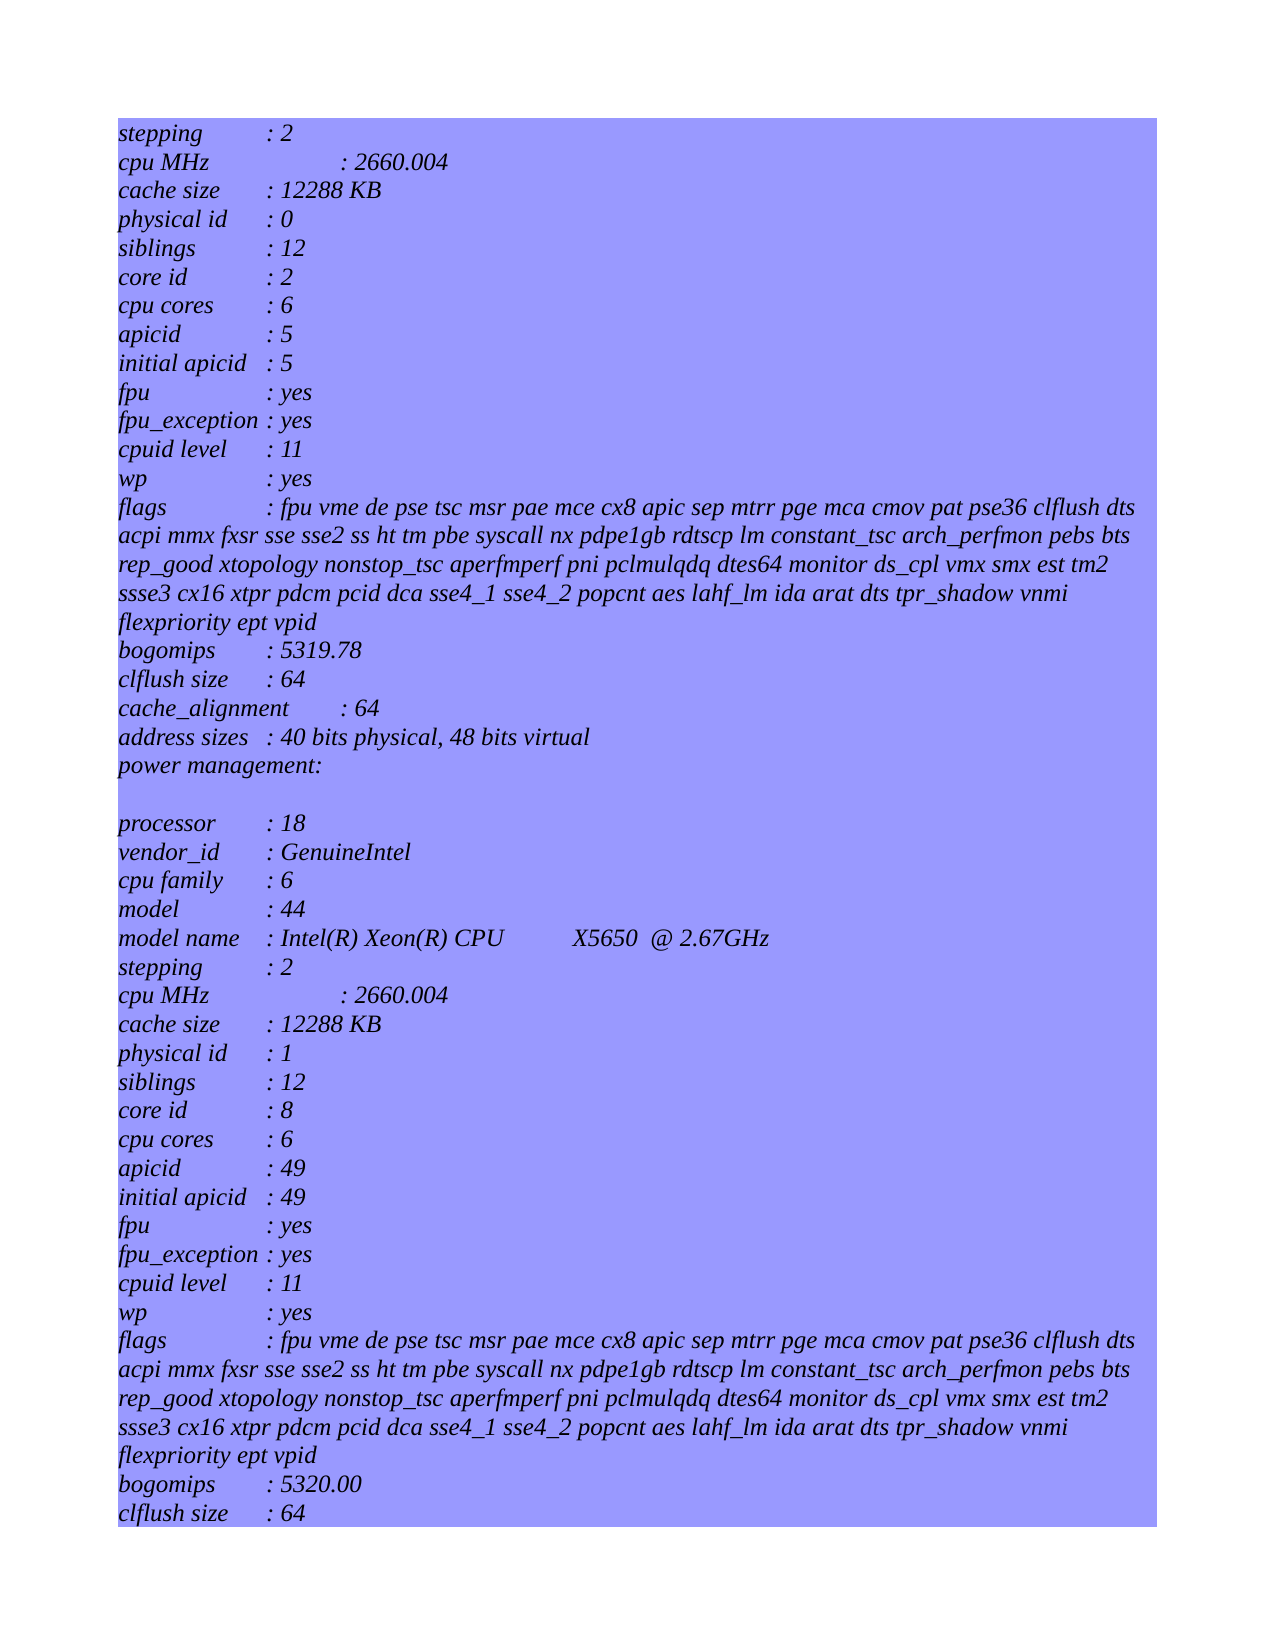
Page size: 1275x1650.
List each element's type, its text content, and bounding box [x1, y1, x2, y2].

text fpu_exception : yes [118, 1239, 1157, 1268]
text cpu MHz : 2660.004 [118, 147, 1157, 176]
text initial apicid : 5 [118, 348, 1157, 377]
text bogomips : 5320.00 [118, 1469, 1157, 1498]
text cache_alignment : 64 [118, 693, 1157, 722]
text address sizes : 40 bits physical, 48 bits virtual [118, 722, 1157, 751]
text initial apicid : 49 [118, 1182, 1157, 1211]
text fpu_exception : yes [118, 406, 1157, 434]
text model : 44 [118, 894, 1157, 923]
text physical id : 0 [118, 204, 1157, 233]
text bogomips : 5319.78 [118, 636, 1157, 664]
text stepping : 2 [118, 952, 1157, 981]
text siblings : 12 [118, 1067, 1157, 1096]
text apicid : 5 [118, 319, 1157, 348]
text cpu cores : 6 [118, 291, 1157, 319]
text cpu cores : 6 [118, 1124, 1157, 1153]
text core id : 2 [118, 262, 1157, 291]
text fpu : yes [118, 377, 1157, 406]
text cpuid level : 11 [118, 434, 1157, 463]
text clflush size : 64 [118, 1498, 1157, 1527]
text clflush size : 64 [118, 664, 1157, 693]
text physical id : 1 [118, 1038, 1157, 1067]
text vendor_id : GenuineIntel [118, 837, 1157, 866]
text flags : fpu vme de pse tsc msr pae mce cx8 apic sep mtrr pge mca cmov pat pse36 clflush dts acpi mmx fxsr sse sse2 ss ht tm pbe syscall nx pdpe1gb rdtscp lm constant_tsc arch_perfmon pebs bts rep_good xtopology nonstop_tsc aperfmperf pni pclmulqdq dtes64 monitor ds_cpl vmx smx est tm2 ssse3 cx16 xtpr pdcm pcid dca sse4_1 sse4_2 popcnt aes lahf_lm ida arat dts tpr_shadow vnmi flexpriority ept vpid [118, 1326, 1157, 1469]
text flags : fpu vme de pse tsc msr pae mce cx8 apic sep mtrr pge mca cmov pat pse36 clflush dts acpi mmx fxsr sse sse2 ss ht tm pbe syscall nx pdpe1gb rdtscp lm constant_tsc arch_perfmon pebs bts rep_good xtopology nonstop_tsc aperfmperf pni pclmulqdq dtes64 monitor ds_cpl vmx smx est tm2 ssse3 cx16 xtpr pdcm pcid dca sse4_1 sse4_2 popcnt aes lahf_lm ida arat dts tpr_shadow vnmi flexpriority ept vpid [118, 492, 1157, 636]
text wp : yes [118, 463, 1157, 492]
text fpu : yes [118, 1211, 1157, 1239]
text cpu MHz : 2660.004 [118, 981, 1157, 1009]
text cpuid level : 11 [118, 1268, 1157, 1297]
text core id : 8 [118, 1096, 1157, 1124]
text apicid : 49 [118, 1153, 1157, 1182]
text processor : 18 [118, 808, 1157, 837]
text siblings : 12 [118, 233, 1157, 262]
text cache size : 12288 KB [118, 1009, 1157, 1038]
text power management: [118, 751, 1157, 779]
text wp : yes [118, 1297, 1157, 1326]
text model name : Intel(R) Xeon(R) CPU X5650 @ 2.67GHz [118, 923, 1157, 952]
text cache size : 12288 KB [118, 176, 1157, 204]
text stepping : 2 [118, 118, 1157, 147]
